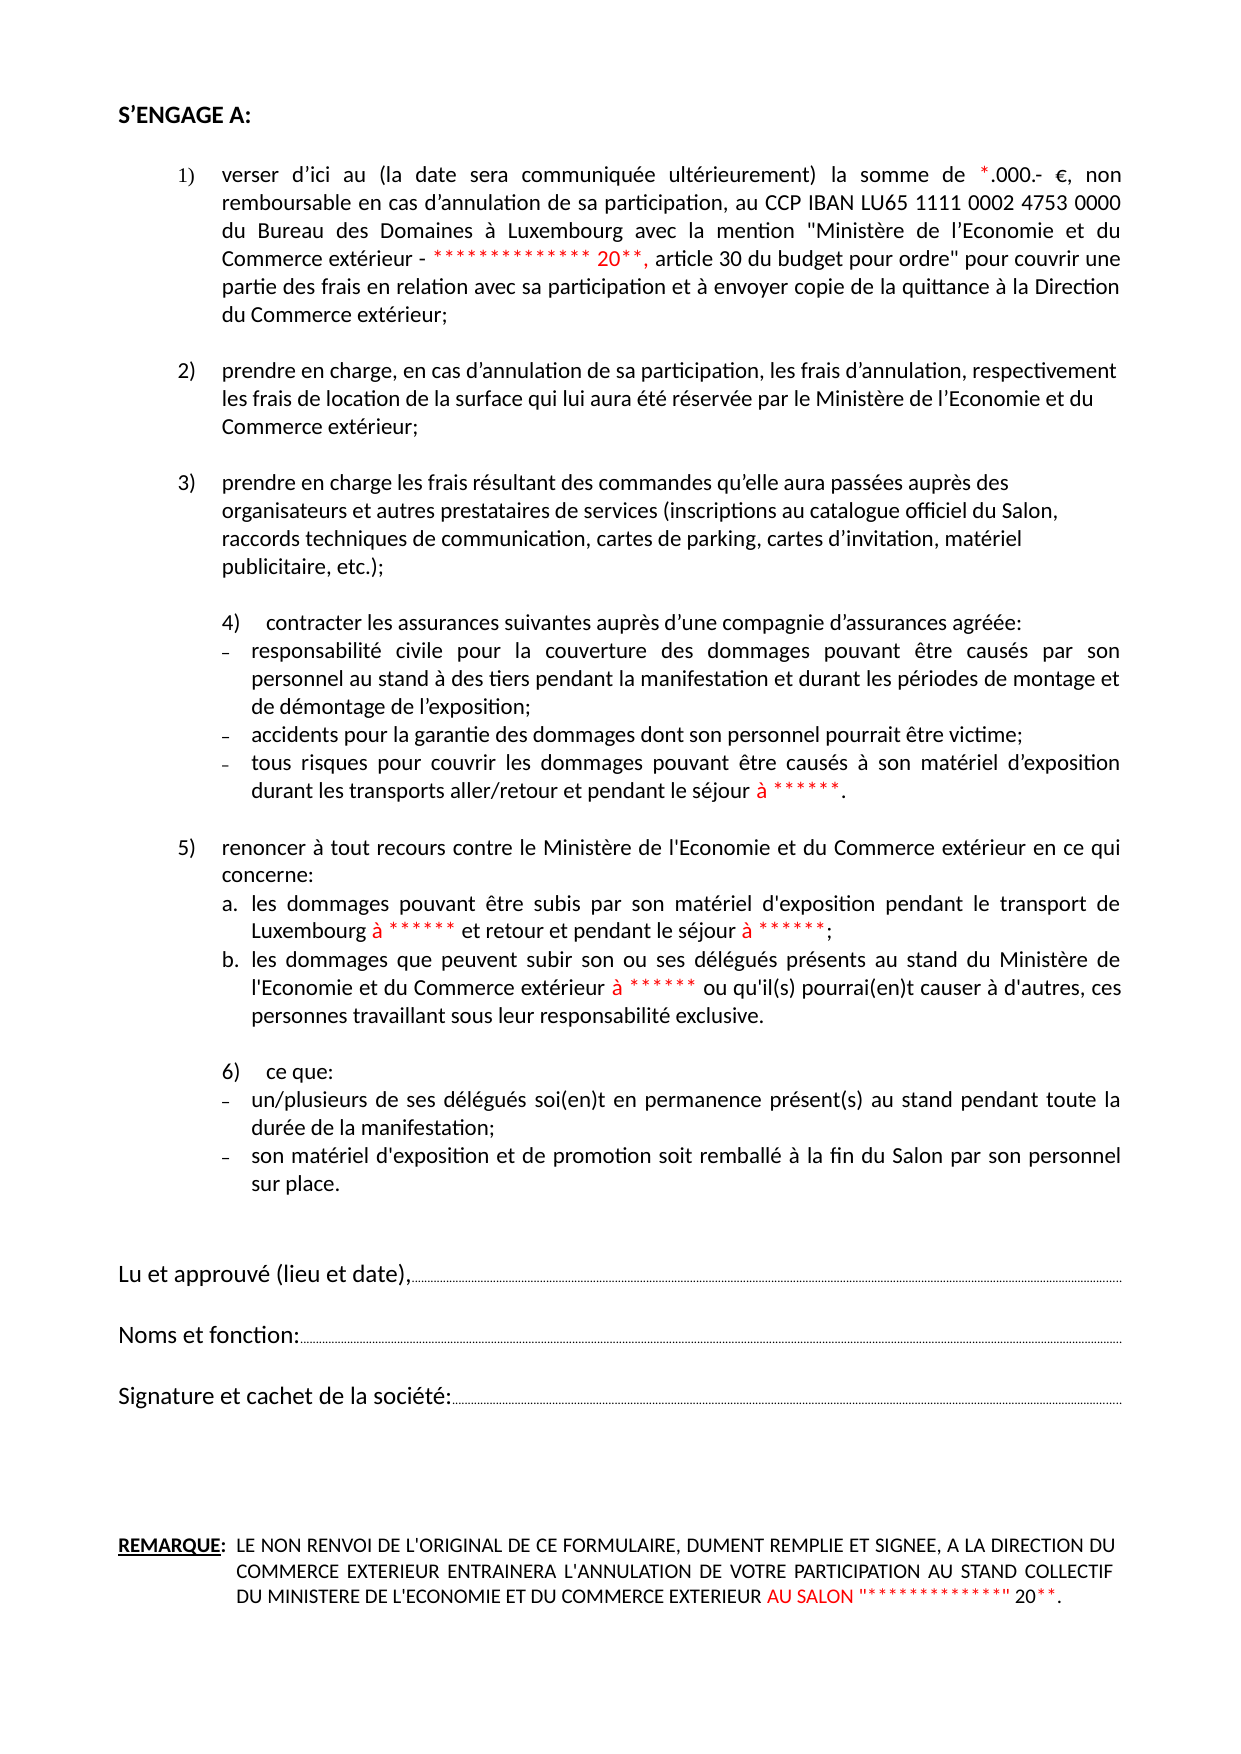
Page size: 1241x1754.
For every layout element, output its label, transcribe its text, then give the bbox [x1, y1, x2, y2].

text Signature et cachet de la société: [118, 1380, 1122, 1411]
list responsabilité civile pour la couverture des dommages pouvant être causés par son personnel au stand à des tiers pendant la manifestation et durant les périodes de montage et de démontage de l’exposition; [222, 636, 1122, 721]
list son matériel d'exposition et de promotion soit remballé à la fin du Salon par son personnel sur place. [222, 1141, 1122, 1197]
text b. les dommages que peuvent subir son ou ses délégués présents au stand du Ministère de l'Economie et du Commerce extérieur à ****** ou qu'il(s) pourrai(en)t causer à d'autres, ces personnes travaillant sous leur responsabilité exclusive. [222, 945, 1122, 1029]
list contracter les assurances suivantes auprès d’une compagnie d’assurances agréée: [222, 608, 1122, 636]
list tous risques pour couvrir les dommages pouvant être causés à son matériel d’exposition durant les transports aller/retour et pendant le séjour à ******. [222, 748, 1122, 804]
text Lu et approuvé (lieu et date), [118, 1258, 1122, 1288]
text a. les dommages pouvant être subis par son matériel d'exposition pendant le transport de Luxembourg à ****** et retour et pendant le séjour à ******; [222, 889, 1122, 945]
text REMARQUE: LE NON RENVOI DE L'ORIGINAL DE CE FORMULAIRE, DUMENT REMPLIE ET SIGNEE, A LA DIRECTION DU COMMERCE EXTERIEUR ENTRAINERA L'ANNULATION DE VOTRE PARTICIPATION AU STAND COLLECTIF DU MINISTERE DE L'ECONOMIE ET DU COMMERCE EXTERIEUR AU SALON "*************" 20**. [118, 1533, 1122, 1609]
list prendre en charge les frais résultant des commandes qu’elle aura passées auprès des organisateurs et autres prestataires de services (inscriptions au catalogue officiel du Salon, raccords techniques de communication, cartes de parking, cartes d’invitation, matériel publicitaire, etc.); [177, 468, 1122, 580]
text Noms et fonction: [118, 1319, 1122, 1349]
list renoncer à tout recours contre le Ministère de l'Economie et du Commerce extérieur en ce qui concerne: [177, 833, 1122, 889]
list prendre en charge, en cas d’annulation de sa participation, les frais d’annulation, respectivement les frais de location de la surface qui lui aura été réservée par le Ministère de l’Economie et du Commerce extérieur; [177, 356, 1122, 440]
list verser d’ici au (la date sera communiquée ultérieurement) la somme de *.000.- €, non remboursable en cas d’annulation de sa participation, au CCP IBAN LU65 1111 0002 4753 0000 du Bureau des Domaines à Luxembourg avec la mention "Ministère de l’Economie et du Commerce extérieur - ************** 20**, article 30 du budget pour ordre" pour couvrir une partie des frais en relation avec sa participation et à envoyer copie de la quittance à la Direction du Commerce extérieur; [177, 160, 1122, 328]
text S’ENGAGE A: [118, 99, 1122, 129]
list ce que: [222, 1057, 1122, 1085]
list un/plusieurs de ses délégués soi(en)t en permanence présent(s) au stand pendant toute la durée de la manifestation; [222, 1085, 1122, 1141]
list accidents pour la garantie des dommages dont son personnel pourrait être victime; [222, 721, 1122, 748]
